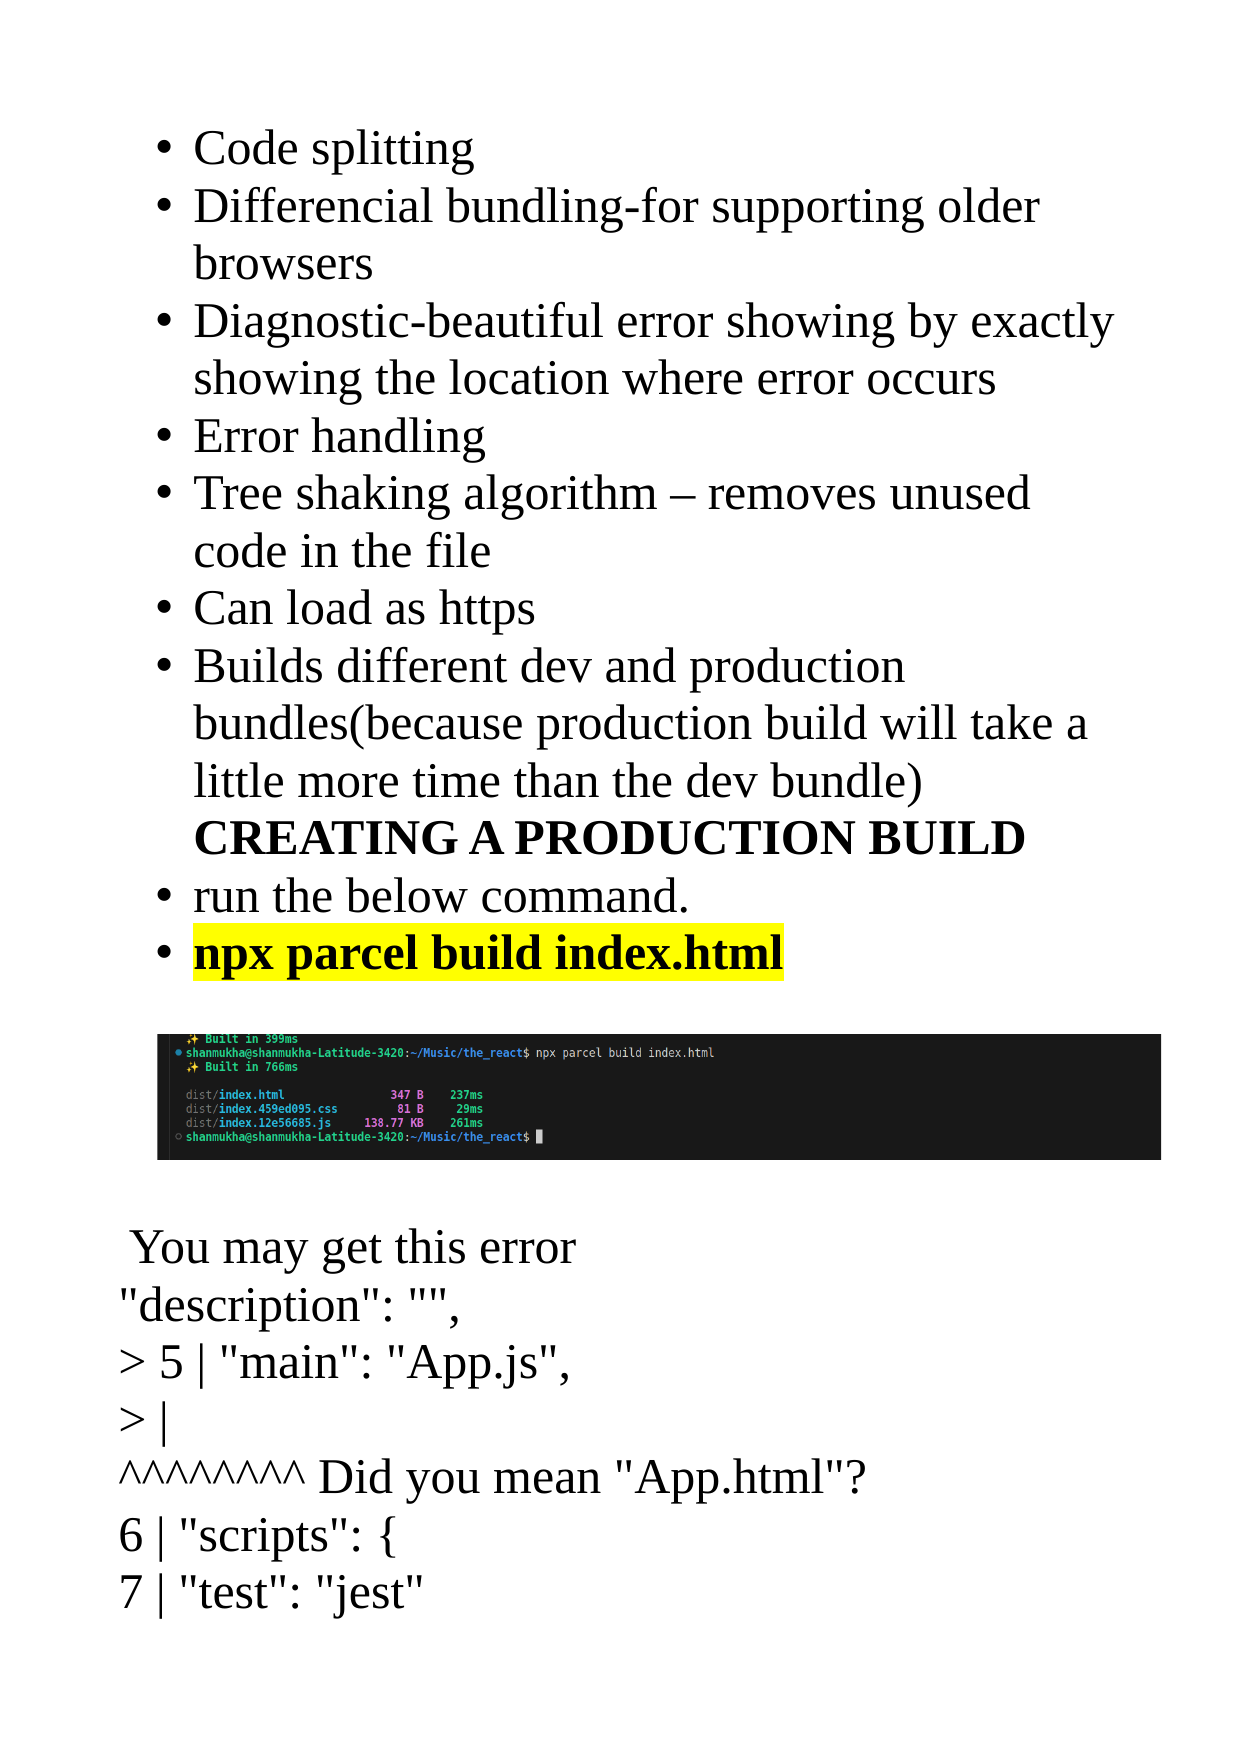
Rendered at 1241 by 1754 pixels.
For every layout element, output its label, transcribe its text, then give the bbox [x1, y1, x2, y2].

list Code splitting [156, 118, 1122, 176]
list Diagnostic-beautiful error showing by exactly showing the location where error occurs [156, 291, 1122, 406]
list Builds different dev and production bundles(because production build will take a little more time than the dev bundle) [156, 636, 1122, 808]
list CREATING A PRODUCTION BUILD [156, 808, 1122, 866]
picture [157, 1034, 1162, 1160]
text 6 | "scripts": { [118, 1504, 1122, 1562]
list Error handling [156, 406, 1122, 463]
list Differencial bundling-for supporting older browsers [156, 176, 1122, 291]
text ^^^^^^^^ Did you mean "App.html"? [118, 1447, 1122, 1504]
list Can load as https [156, 578, 1122, 636]
text "description": "", [118, 1274, 1122, 1332]
list npx parcel build index.html [156, 923, 1122, 981]
text > 5 | "main": "App.js", [118, 1332, 1122, 1389]
list Tree shaking algorithm – removes unused code in the file [156, 463, 1122, 578]
text > | [118, 1389, 1122, 1447]
list run the below command. [156, 866, 1122, 923]
text You may get this error [118, 1217, 1122, 1274]
text 7 | "test": "jest" [118, 1562, 1122, 1619]
